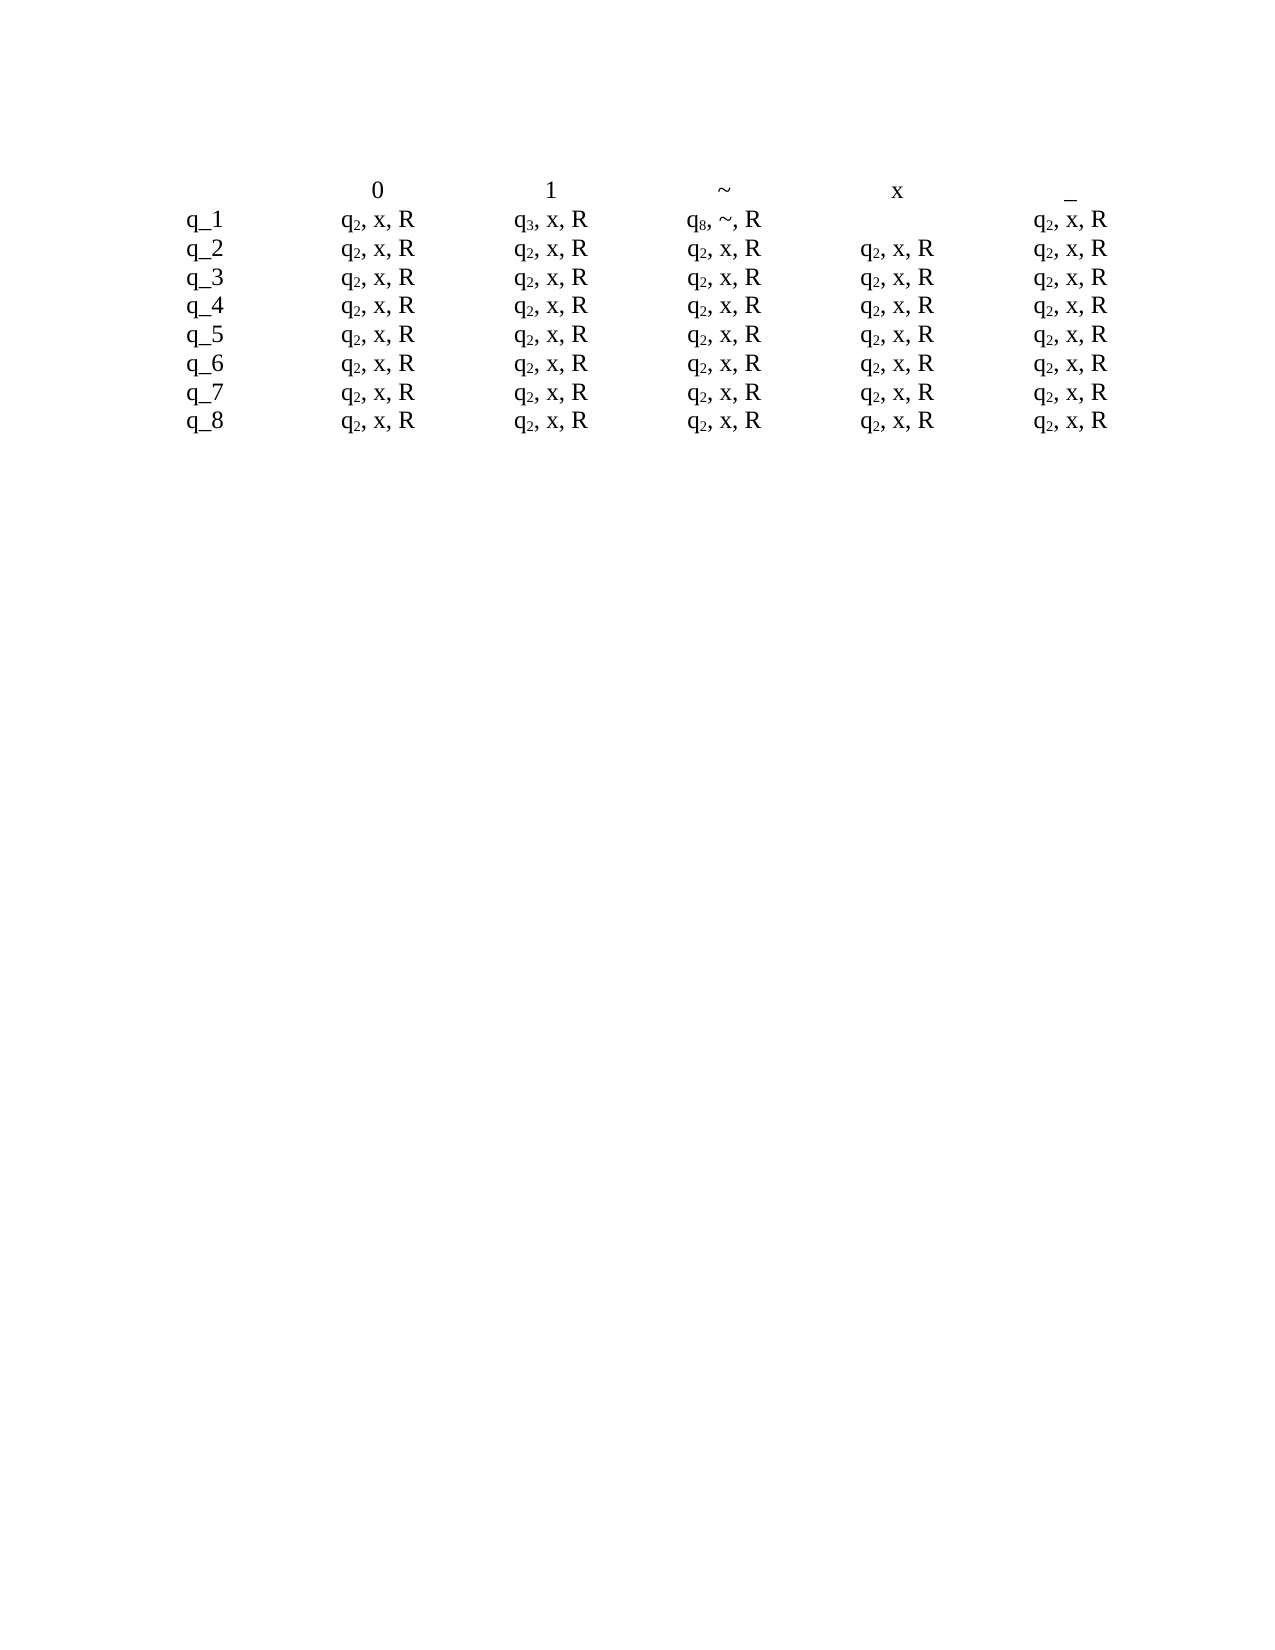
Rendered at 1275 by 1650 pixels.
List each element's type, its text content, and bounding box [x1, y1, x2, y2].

table_cell q2, x, R [811, 233, 984, 262]
table_cell q3, x, R [464, 204, 637, 233]
table_cell q2, x, R [811, 348, 984, 377]
table_header 0 [291, 176, 464, 204]
table_cell q2, x, R [984, 348, 1157, 377]
table_header _ [984, 176, 1157, 204]
table_cell q2, x, R [291, 377, 464, 406]
table_cell q2, x, R [464, 291, 637, 319]
table_cell q2, x, R [291, 406, 464, 434]
table_cell q2, x, R [638, 348, 811, 377]
table_cell q2, x, R [638, 262, 811, 291]
table_cell q_6 [118, 348, 291, 377]
table_cell q2, x, R [464, 348, 637, 377]
table_cell q_2 [118, 233, 291, 262]
table_cell q2, x, R [464, 406, 637, 434]
table_cell q2, x, R [984, 377, 1157, 406]
table_cell [811, 204, 984, 233]
table_cell q2, x, R [291, 291, 464, 319]
table_header [118, 176, 291, 204]
table_cell q_5 [118, 319, 291, 348]
table_cell q2, x, R [464, 319, 637, 348]
table_header x [811, 176, 984, 204]
table_cell q2, x, R [984, 233, 1157, 262]
table_cell q2, x, R [291, 348, 464, 377]
table_cell q_8 [118, 406, 291, 434]
table_cell q2, x, R [984, 406, 1157, 434]
table_header ~ [638, 176, 811, 204]
table_cell q_4 [118, 291, 291, 319]
table_cell q2, x, R [984, 204, 1157, 233]
table_header 1 [464, 176, 637, 204]
table_cell q2, x, R [811, 319, 984, 348]
table_cell q2, x, R [464, 377, 637, 406]
table_cell q2, x, R [984, 291, 1157, 319]
table_cell q2, x, R [811, 406, 984, 434]
table_cell q2, x, R [811, 262, 984, 291]
table_cell q_7 [118, 377, 291, 406]
table_cell q_3 [118, 262, 291, 291]
table_cell q2, x, R [638, 319, 811, 348]
table_cell q2, x, R [638, 406, 811, 434]
table_cell q2, x, R [464, 233, 637, 262]
table_cell q2, x, R [638, 291, 811, 319]
table_cell q2, x, R [811, 291, 984, 319]
table_cell q2, x, R [464, 262, 637, 291]
table_cell q2, x, R [291, 262, 464, 291]
table_cell q8, ~, R [638, 204, 811, 233]
table_cell q2, x, R [291, 233, 464, 262]
table_cell q_1 [118, 204, 291, 233]
table_cell q2, x, R [291, 319, 464, 348]
table_cell q2, x, R [638, 377, 811, 406]
table_cell q2, x, R [291, 204, 464, 233]
table_cell q2, x, R [638, 233, 811, 262]
table_cell q2, x, R [984, 319, 1157, 348]
table_cell q2, x, R [984, 262, 1157, 291]
table_cell q2, x, R [811, 377, 984, 406]
